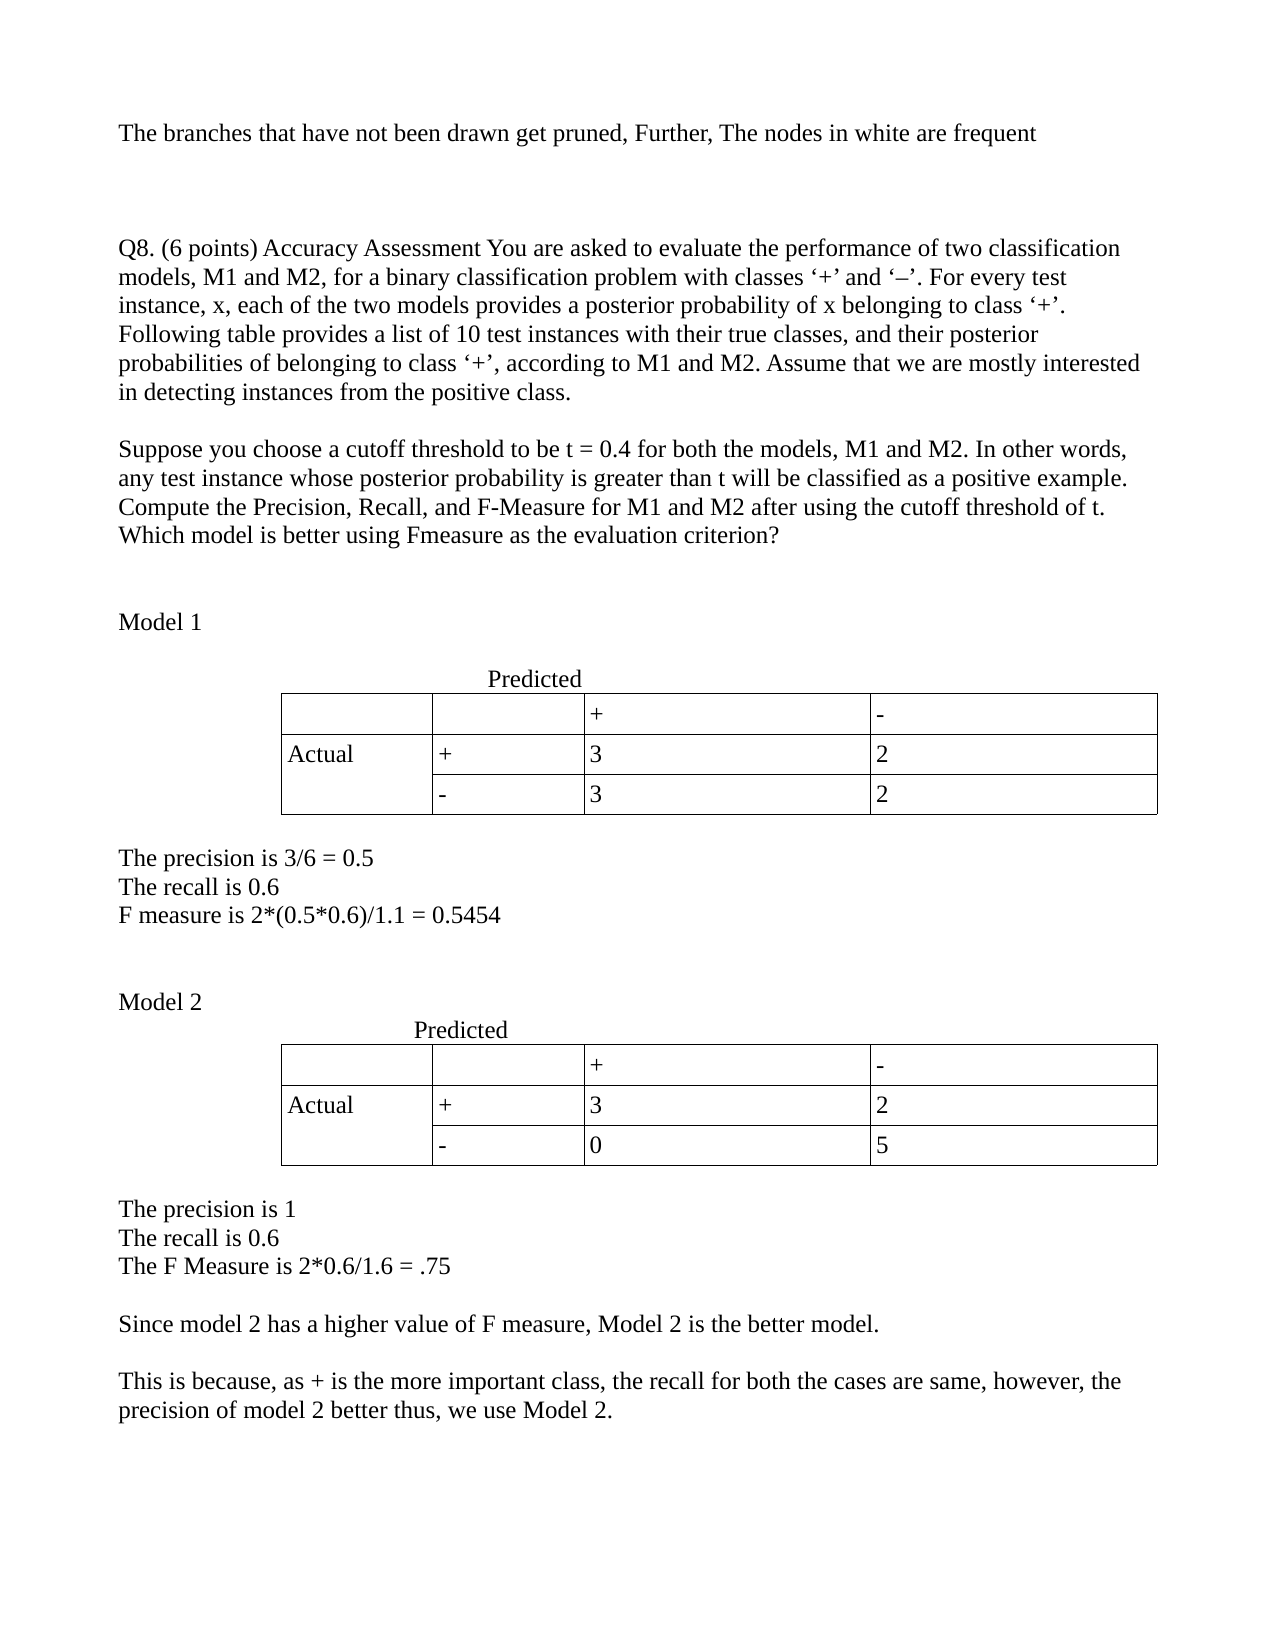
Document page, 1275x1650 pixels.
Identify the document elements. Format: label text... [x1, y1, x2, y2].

table_header [282, 694, 432, 733]
table_cell + [433, 735, 584, 774]
text Suppose you choose a cutoff threshold to be t = 0.4 for both the models, M1 and M2. In other words, any test instance whose posterior probability is greater than t will be classified as a positive example. Compute the Precision, Recall, and F-Measure for M1 and M2 after using the cutoff threshold of t. Which model is better using Fmeasure as the evaluation criterion? [118, 434, 1157, 549]
text Q8. (6 points) Accuracy Assessment You are asked to evaluate the performance of two classification models, M1 and M2, for a binary classification problem with classes ‘+’ and ‘–’. For every test instance, x, each of the two models provides a posterior probability of x belonging to class ‘+’. Following table provides a list of 10 test instances with their true classes, and their posterior probabilities of belonging to class ‘+’, according to M1 and M2. Assume that we are mostly interested in detecting instances from the positive class. [118, 233, 1157, 406]
table_header [433, 1045, 584, 1084]
table_header [282, 1045, 432, 1084]
text The branches that have not been drawn get pruned, Further, The nodes in white are frequent [118, 118, 1157, 147]
table_header + [585, 1045, 870, 1084]
text The precision is 3/6 = 0.5 [118, 843, 1157, 872]
text F measure is 2*(0.5*0.6)/1.1 = 0.5454 [118, 900, 1157, 929]
text Predicted [118, 1015, 1157, 1044]
table_header + [585, 694, 870, 733]
table_cell Actual [282, 735, 432, 814]
text Predicted [118, 664, 1157, 693]
table_cell 0 [585, 1126, 870, 1165]
table_cell 2 [871, 775, 1157, 814]
table_header [433, 694, 584, 733]
text The recall is 0.6 [118, 872, 1157, 900]
text This is because, as + is the more important class, the recall for both the cases are same, however, the precision of model 2 better thus, we use Model 2. [118, 1366, 1157, 1424]
text Model 1 [118, 607, 1157, 636]
table_cell 2 [871, 1086, 1157, 1125]
table_cell + [433, 1086, 584, 1125]
text The recall is 0.6 [118, 1223, 1157, 1251]
table_cell 3 [585, 735, 870, 774]
table_cell 3 [585, 775, 870, 814]
text Model 2 [118, 987, 1157, 1015]
table_header - [871, 1045, 1157, 1084]
table_cell 2 [871, 735, 1157, 774]
text Since model 2 has a higher value of F measure, Model 2 is the better model. [118, 1309, 1157, 1338]
table_cell 5 [871, 1126, 1157, 1165]
table_cell - [433, 775, 584, 814]
table_cell - [433, 1126, 584, 1165]
table_header - [871, 694, 1157, 733]
text The precision is 1 [118, 1194, 1157, 1223]
table_cell Actual [282, 1086, 432, 1165]
table_cell 3 [585, 1086, 870, 1125]
text The F Measure is 2*0.6/1.6 = .75 [118, 1251, 1157, 1280]
